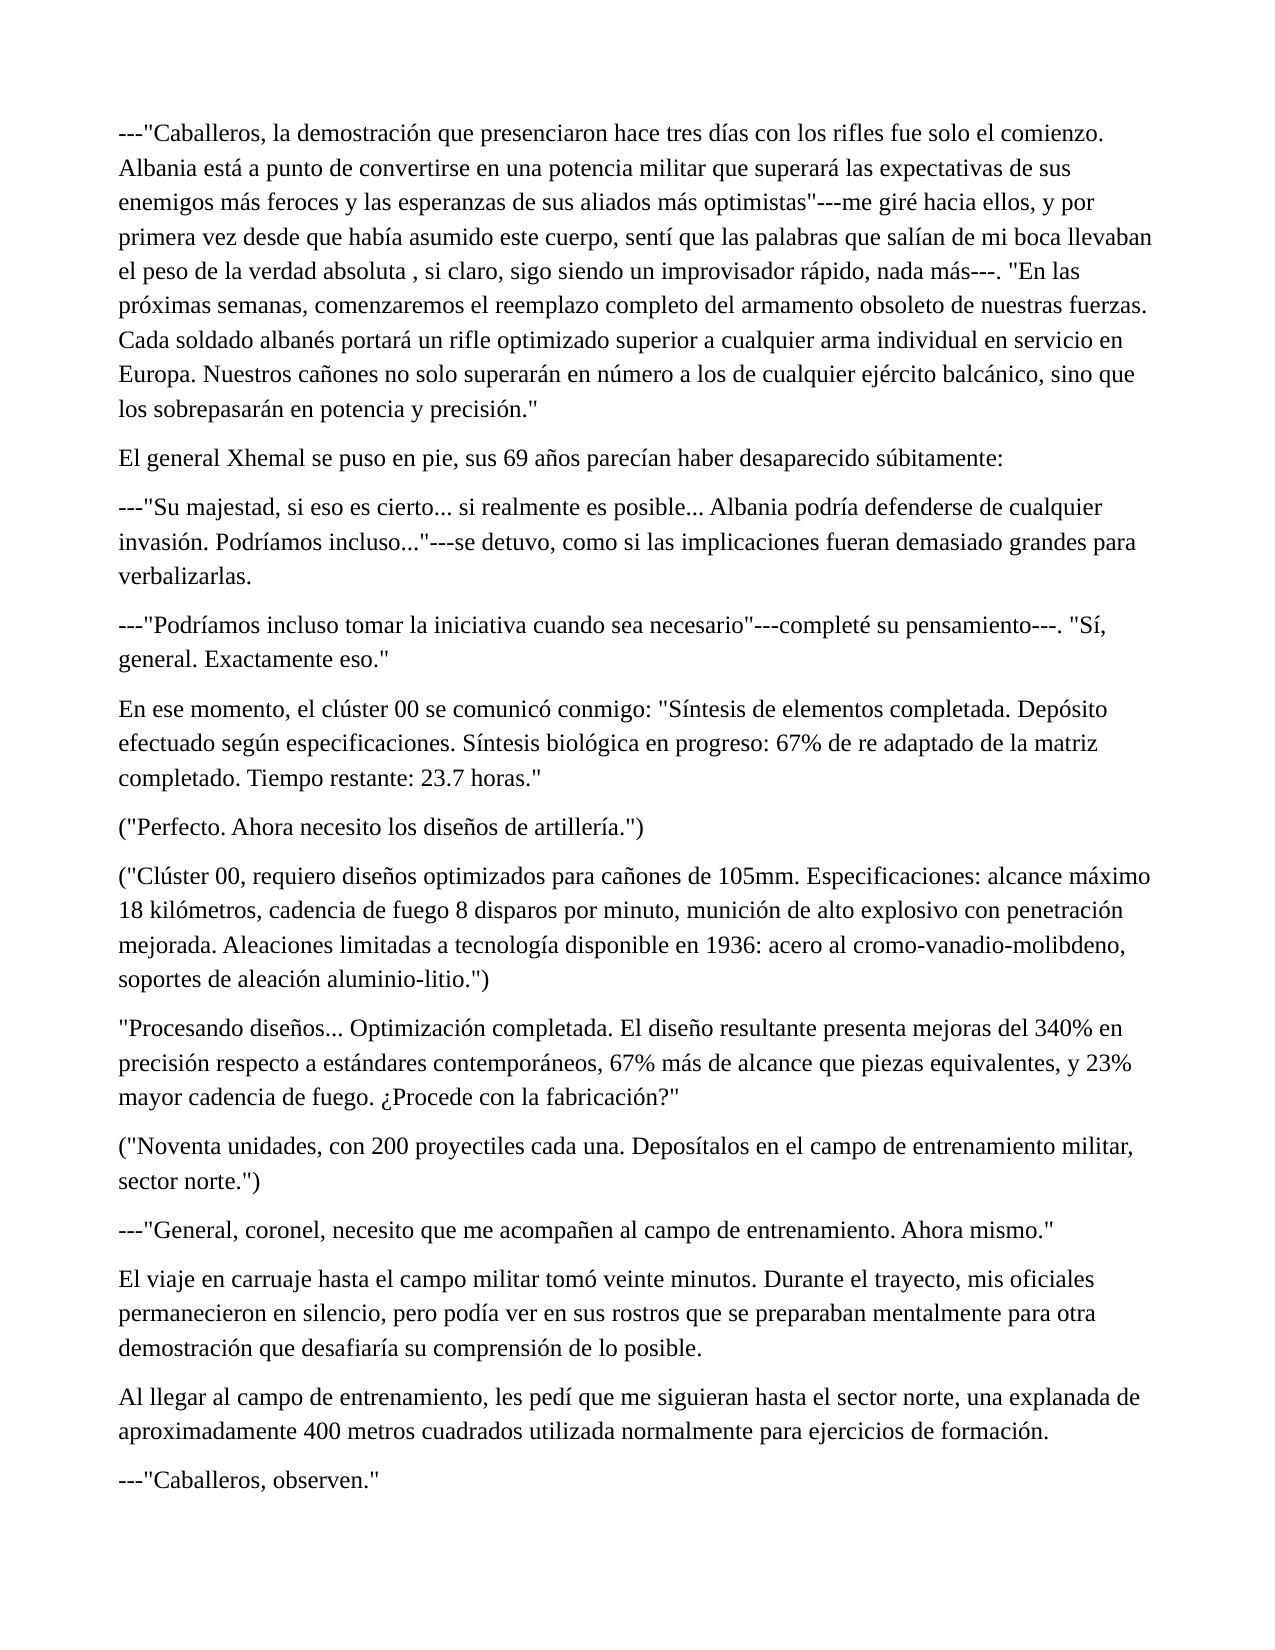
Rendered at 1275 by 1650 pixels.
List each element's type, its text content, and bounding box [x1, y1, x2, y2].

text El general Xhemal se puso en pie, sus 69 años parecían haber desaparecido súbitamente: [118, 443, 1157, 472]
text En ese momento, el clúster 00 se comunicó conmigo: "Síntesis de elementos completada. Depósito efectuado según especificaciones. Síntesis biológica en progreso: 67% de re adaptado de la matriz completado. Tiempo restante: 23.7 horas." [118, 694, 1157, 791]
text ---"Caballeros, la demostración que presenciaron hace tres días con los rifles fue solo el comienzo. Albania está a punto de convertirse en una potencia militar que superará las expectativas de sus enemigos más feroces y las esperanzas de sus aliados más optimistas"---me giré hacia ellos, y por primera vez desde que había asumido este cuerpo, sentí que las palabras que salían de mi boca llevaban el peso de la verdad absoluta , si claro, sigo siendo un improvisador rápido, nada más---. "En las próximas semanas, comenzaremos el reemplazo completo del armamento obsoleto de nuestras fuerzas. Cada soldado albanés portará un rifle optimizado superior a cualquier arma individual en servicio en Europa. Nuestros cañones no solo superarán en número a los de cualquier ejército balcánico, sino que los sobrepasarán en potencia y precisión." [118, 118, 1157, 423]
text El viaje en carruaje hasta el campo militar tomó veinte minutos. Durante el trayecto, mis oficiales permanecieron en silencio, pero podía ver en sus rostros que se preparaban mentalmente para otra demostración que desafiaría su comprensión de lo posible. [118, 1264, 1157, 1362]
text ("Perfecto. Ahora necesito los diseños de artillería.") [118, 812, 1157, 840]
text ("Noventa unidades, con 200 proyectiles cada una. Deposítalos en el campo de entrenamiento militar, sector norte.") [118, 1131, 1157, 1194]
text ---"Su majestad, si eso es cierto... si realmente es posible... Albania podría defenderse de cualquier invasión. Podríamos incluso..."---se detuvo, como si las implicaciones fueran demasiado grandes para verbalizarlas. [118, 492, 1157, 590]
text Al llegar al campo de entrenamiento, les pedí que me siguieran hasta el sector norte, una explanada de aproximadamente 400 metros cuadrados utilizada normalmente para ejercicios de formación. [118, 1382, 1157, 1445]
text ("Clúster 00, requiero diseños optimizados para cañones de 105mm. Especificaciones: alcance máximo 18 kilómetros, cadencia de fuego 8 disparos por minuto, munición de alto explosivo con penetración mejorada. Aleaciones limitadas a tecnología disponible en 1936: acero al cromo-vanadio-molibdeno, soportes de aleación aluminio-litio.") [118, 861, 1157, 993]
text "Procesando diseños... Optimización completada. El diseño resultante presenta mejoras del 340% en precisión respecto a estándares contemporáneos, 67% más de alcance que piezas equivalentes, y 23% mayor cadencia de fuego. ¿Procede con la fabricación?" [118, 1013, 1157, 1111]
text ---"Caballeros, observen." [118, 1465, 1157, 1494]
text ---"Podríamos incluso tomar la iniciativa cuando sea necesario"---completé su pensamiento---. "Sí, general. Exactamente eso." [118, 610, 1157, 673]
text ---"General, coronel, necesito que me acompañen al campo de entrenamiento. Ahora mismo." [118, 1215, 1157, 1243]
